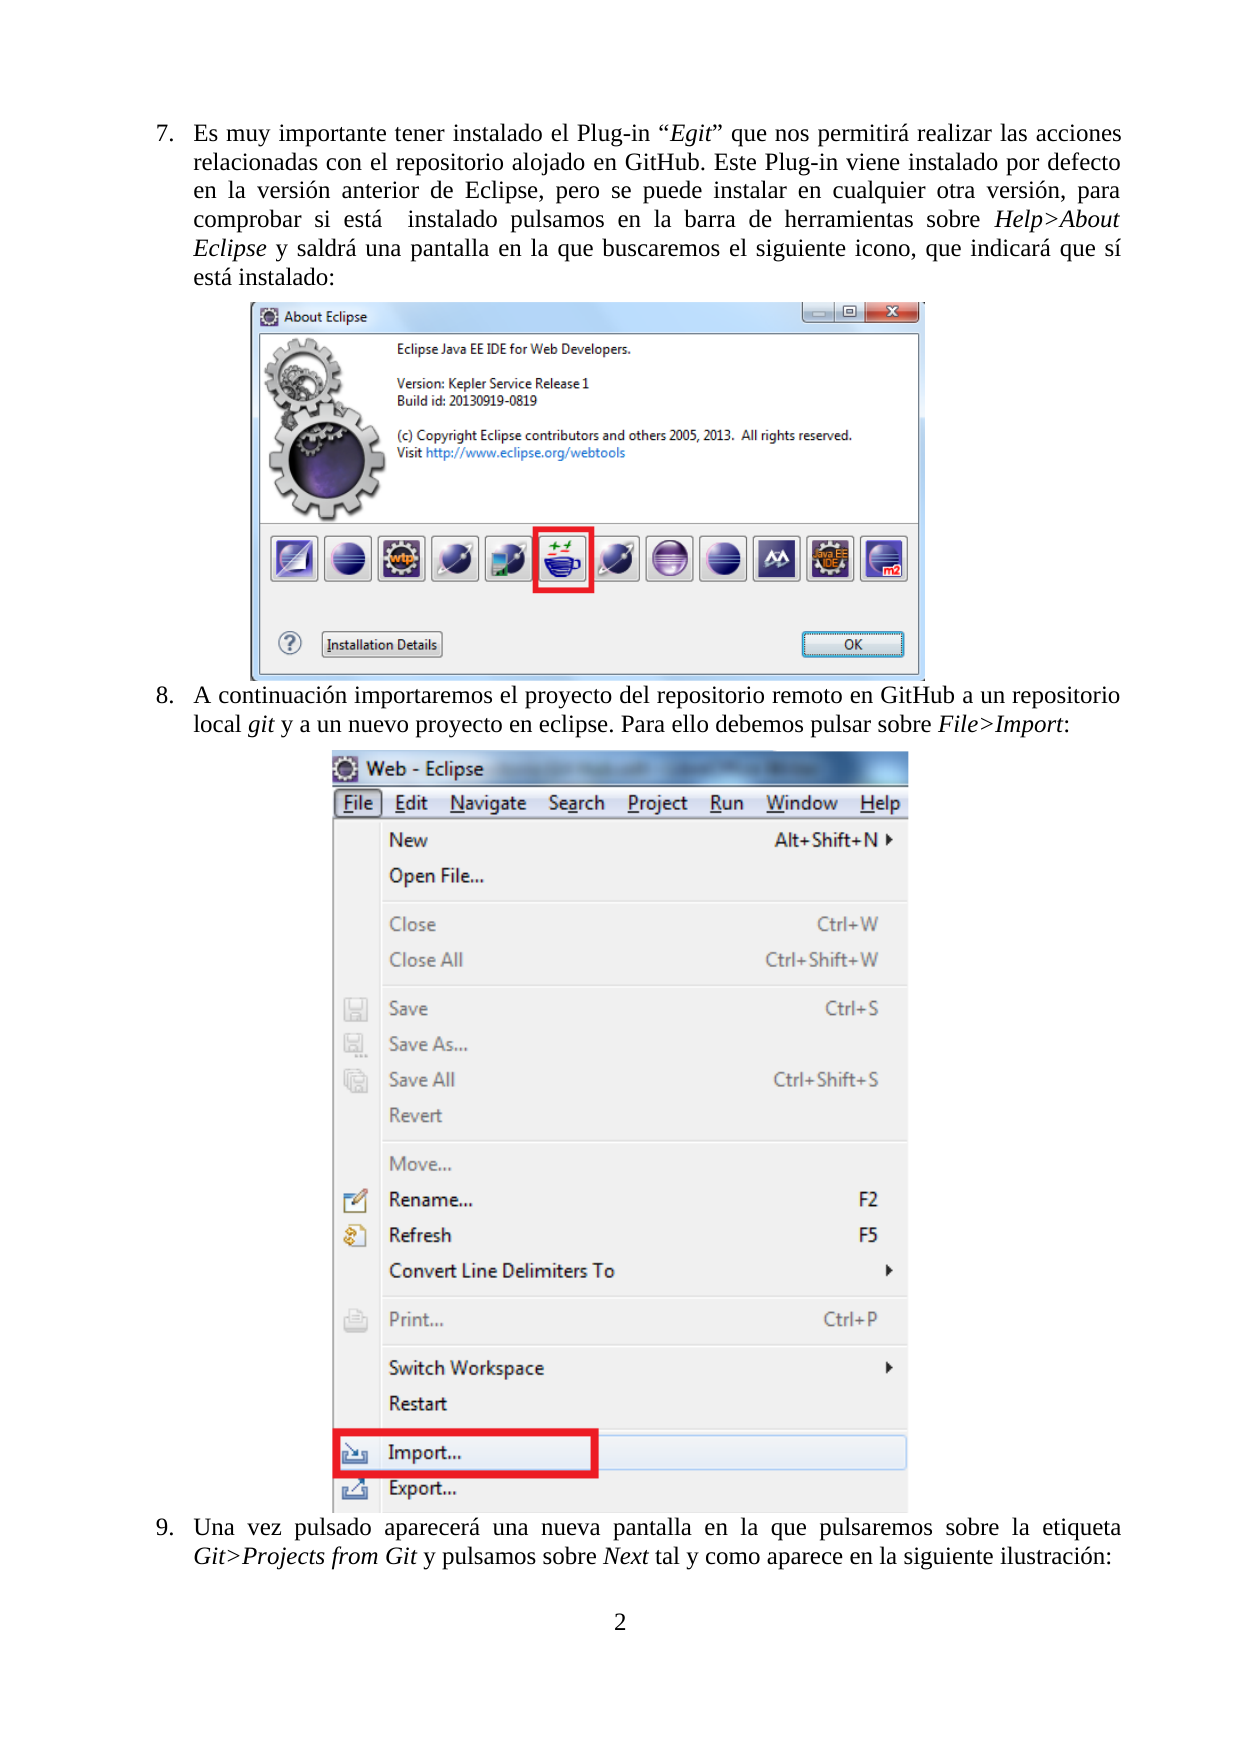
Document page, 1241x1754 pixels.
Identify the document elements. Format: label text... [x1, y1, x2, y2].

list A continuación importaremos el proyecto del repositorio remoto en GitHub a un repositorio local git y a un nuevo proyecto en eclipse. Para ello debemos pulsar sobre File>Import: [156, 303, 1122, 738]
list Una vez pulsado aparecerá una nueva pantalla en la que pulsaremos sobre la etiqueta Git>Projects from Git y pulsamos sobre Next tal y como aparece en la siguiente ilustración: [156, 750, 1122, 1570]
list Es muy importante tener instalado el Plug-in “Egit” que nos permitirá realizar las acciones relacionadas con el repositorio alojado en GitHub. Este Plug-in viene instalado por defecto en la versión anterior de Eclipse, pero se puede instalar en cualquier otra versión, para comprobar si está instalado pulsamos en la barra de herramientas sobre Help>About Eclipse y saldrá una pantalla en la que buscaremos el siguiente icono, que indicará que sí está instalado: [156, 118, 1122, 291]
